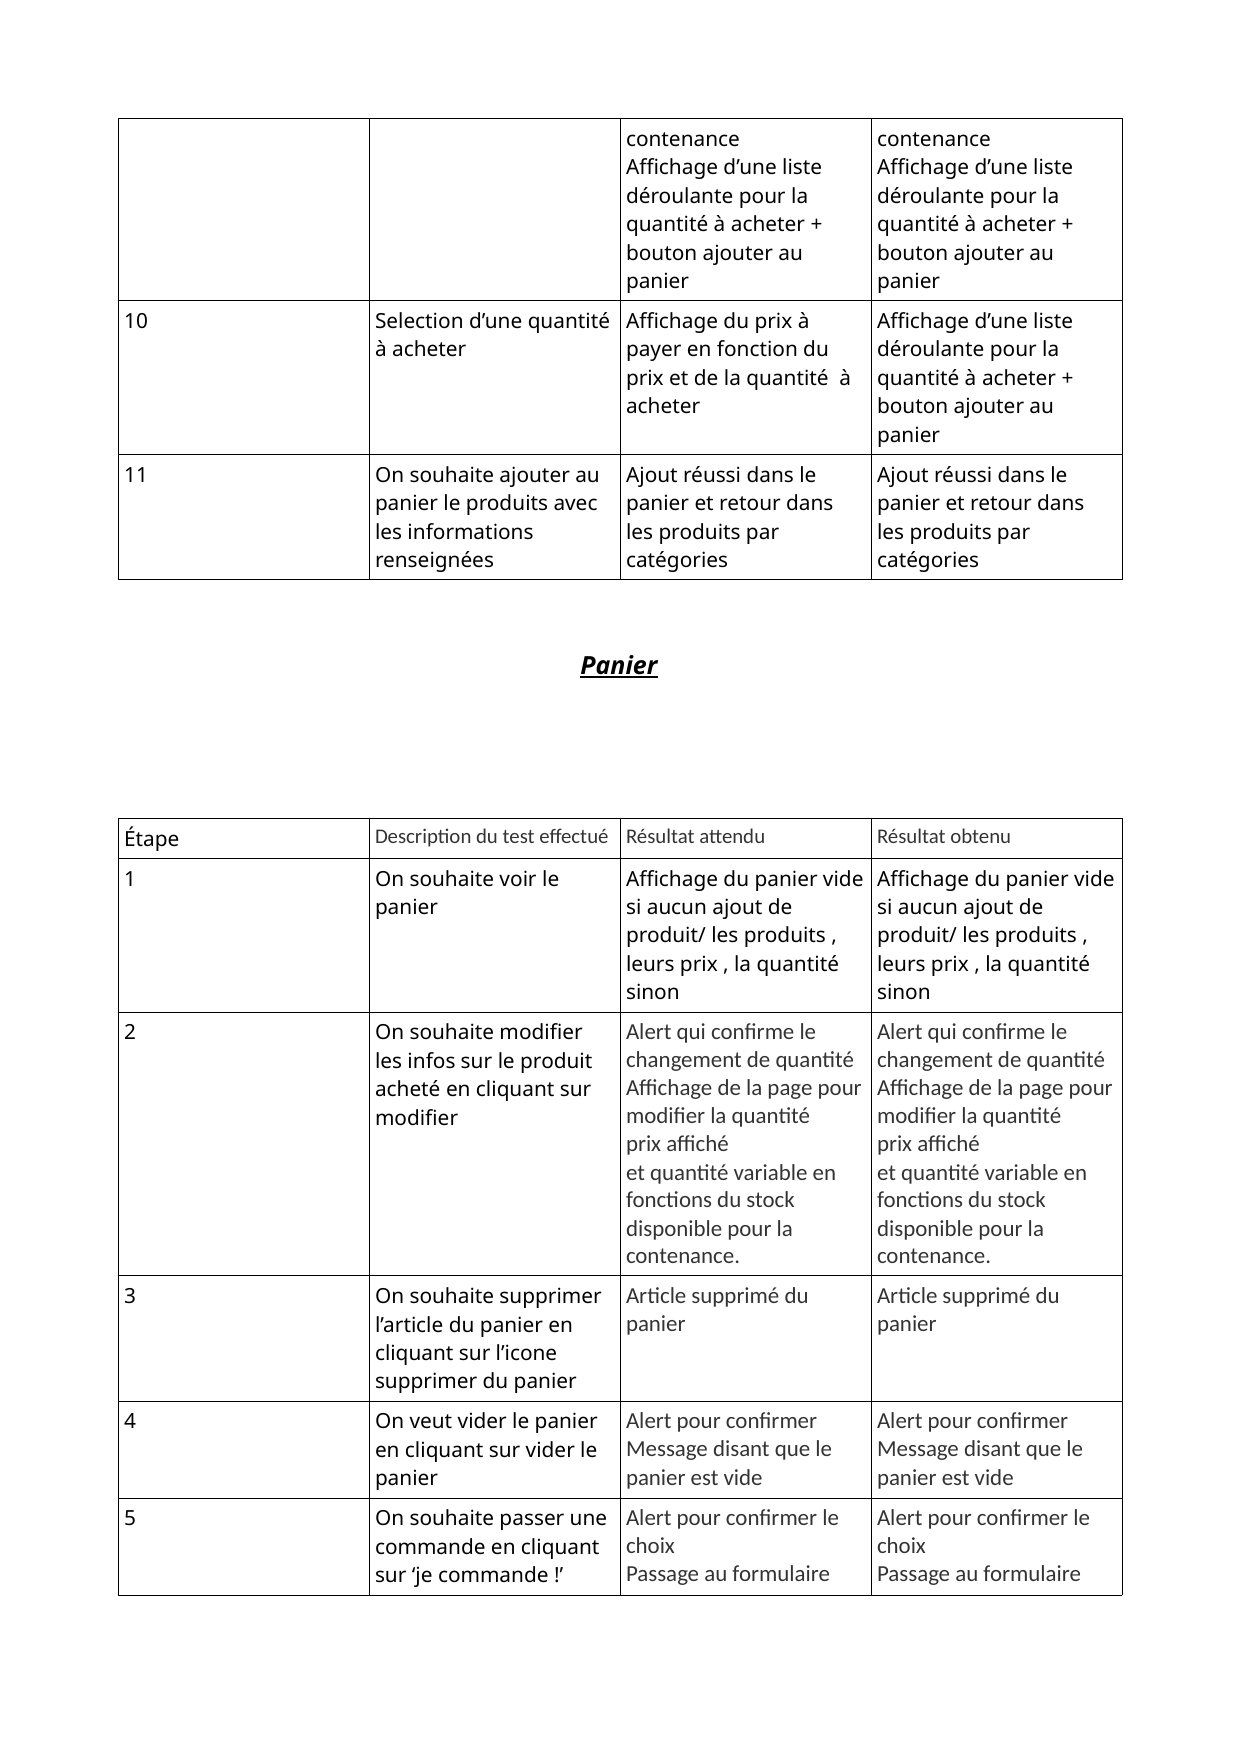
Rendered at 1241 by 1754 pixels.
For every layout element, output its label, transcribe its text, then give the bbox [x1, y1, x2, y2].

table_cell Alert pour confirmer Message disant que le panier est vide [621, 1402, 871, 1498]
table_cell Affichage d’une liste déroulante pour la quantité à acheter + bouton ajouter au panier [872, 301, 1122, 454]
table_header Étape [119, 819, 369, 858]
table_cell Selection d’une quantité à acheter [370, 301, 620, 454]
table_cell Article supprimé du panier [872, 1276, 1122, 1401]
table_cell On souhaite passer une commande en cliquant sur ‘je commande !’ [370, 1499, 620, 1594]
table_header Description du test effectué [370, 819, 620, 858]
table_cell Alert qui confirme le changement de quantité Affichage de la page pour modifier la quantité prix affiché et quantité variable en fonctions du stock disponible pour la contenance. [872, 1013, 1122, 1275]
table_cell On souhaite supprimer l’article du panier en cliquant sur l’icone supprimer du panier [370, 1276, 620, 1401]
table_cell Affichage du panier vide si aucun ajout de produit/ les produits , leurs prix , la quantité sinon [621, 859, 871, 1012]
table_header Résultat attendu [621, 819, 871, 858]
table_cell 1 [119, 859, 369, 1012]
table_cell 5 [119, 1499, 369, 1594]
table_cell Alert pour confirmer le choix Passage au formulaire [872, 1499, 1122, 1594]
table_cell Alert pour confirmer le choix Passage au formulaire [621, 1499, 871, 1594]
table_cell 2 [119, 1013, 369, 1275]
text Panier [118, 648, 1122, 682]
table_cell [370, 119, 620, 300]
table_cell Ajout réussi dans le panier et retour dans les produits par catégories [621, 455, 871, 579]
table_cell Article supprimé du panier [621, 1276, 871, 1401]
table_cell 10 [119, 301, 369, 454]
table_cell 11 [119, 455, 369, 579]
table_cell Alert pour confirmer Message disant que le panier est vide [872, 1402, 1122, 1498]
table_cell On souhaite ajouter au panier le produits avec les informations renseignées [370, 455, 620, 579]
table_cell 3 [119, 1276, 369, 1401]
table_cell On souhaite voir le panier [370, 859, 620, 1012]
table_cell [119, 119, 369, 300]
table_cell 4 [119, 1402, 369, 1498]
table_cell Alert qui confirme le changement de quantité Affichage de la page pour modifier la quantité prix affiché et quantité variable en fonctions du stock disponible pour la contenance. [621, 1013, 871, 1275]
table_cell On veut vider le panier en cliquant sur vider le panier [370, 1402, 620, 1498]
table_cell contenance Affichage d’une liste déroulante pour la quantité à acheter + bouton ajouter au panier [872, 119, 1122, 300]
table_header Résultat obtenu [872, 819, 1122, 858]
table_cell Ajout réussi dans le panier et retour dans les produits par catégories [872, 455, 1122, 579]
table_cell contenance Affichage d’une liste déroulante pour la quantité à acheter + bouton ajouter au panier [621, 119, 871, 300]
table_cell On souhaite modifier les infos sur le produit acheté en cliquant sur modifier [370, 1013, 620, 1275]
table_cell Affichage du panier vide si aucun ajout de produit/ les produits , leurs prix , la quantité sinon [872, 859, 1122, 1012]
table_cell Affichage du prix à payer en fonction du prix et de la quantité à acheter [621, 301, 871, 454]
